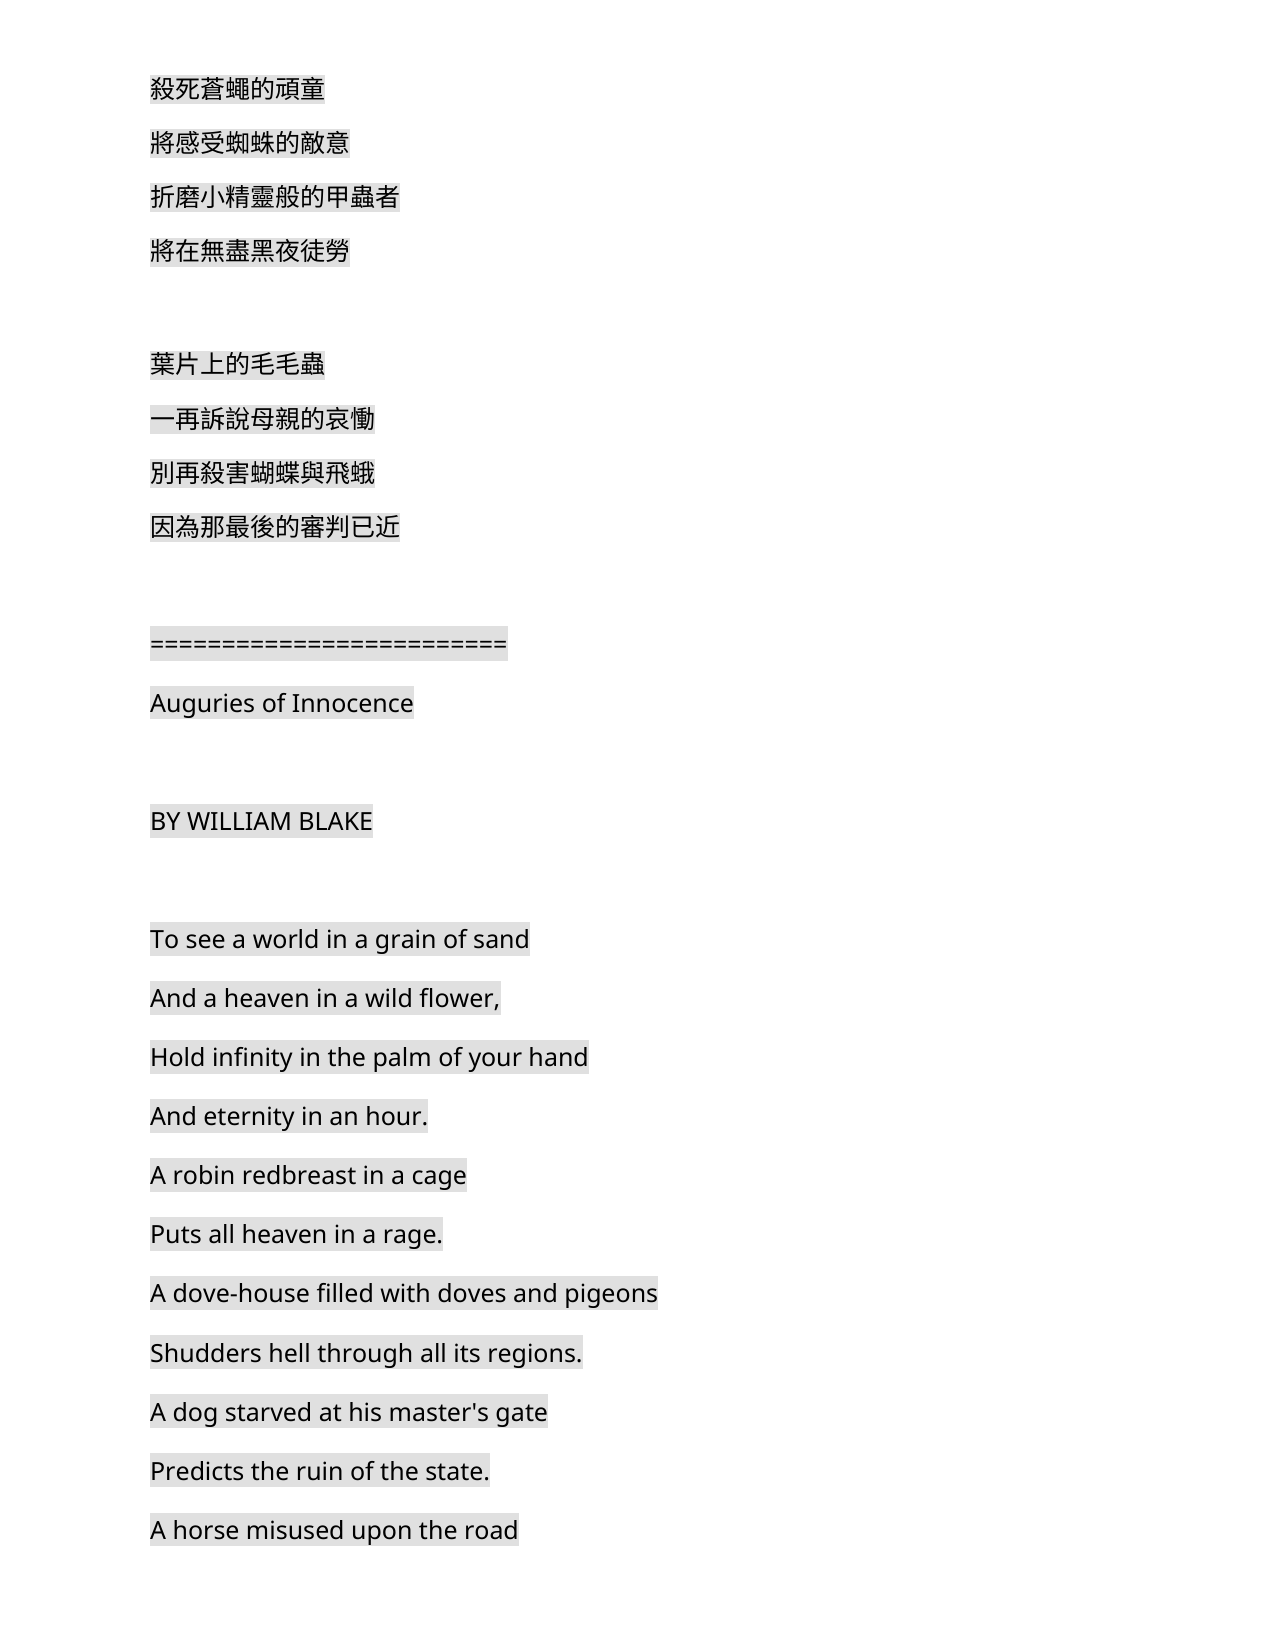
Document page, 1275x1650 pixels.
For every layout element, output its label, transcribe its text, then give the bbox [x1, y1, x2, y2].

text BY WILLIAM BLAKE [150, 804, 1125, 838]
text 將感受蜘蛛的敵意 [150, 129, 1125, 158]
text 因為那最後的審判已近 [150, 513, 1125, 542]
text Predicts the ruin of the state. [150, 1453, 1125, 1487]
text Hold infinity in the palm of your hand [150, 1040, 1125, 1074]
text Auguries of Innocence [150, 686, 1125, 719]
text Shudders hell through all its regions. [150, 1335, 1125, 1369]
text 殺死蒼蠅的頑童 [150, 75, 1125, 104]
text Puts all heaven in a rage. [150, 1217, 1125, 1251]
text A dog starved at his master's gate [150, 1394, 1125, 1428]
text And eternity in an hour. [150, 1099, 1125, 1133]
text A horse misused upon the road [150, 1512, 1125, 1546]
text 折磨小精靈般的甲蟲者 [150, 183, 1125, 212]
text 將在無盡黑夜徒勞 [150, 237, 1125, 267]
text 葉片上的毛毛蟲 [150, 351, 1125, 380]
text And a heaven in a wild flower, [150, 981, 1125, 1015]
text To see a world in a grain of sand [150, 922, 1125, 956]
text 別再殺害蝴蝶與飛蛾 [150, 459, 1125, 488]
text ========================= [150, 626, 1125, 661]
text A dove-house filled with doves and pigeons [150, 1276, 1125, 1310]
text 一再訴說母親的哀慟 [150, 405, 1125, 434]
text A robin redbreast in a cage [150, 1158, 1125, 1192]
